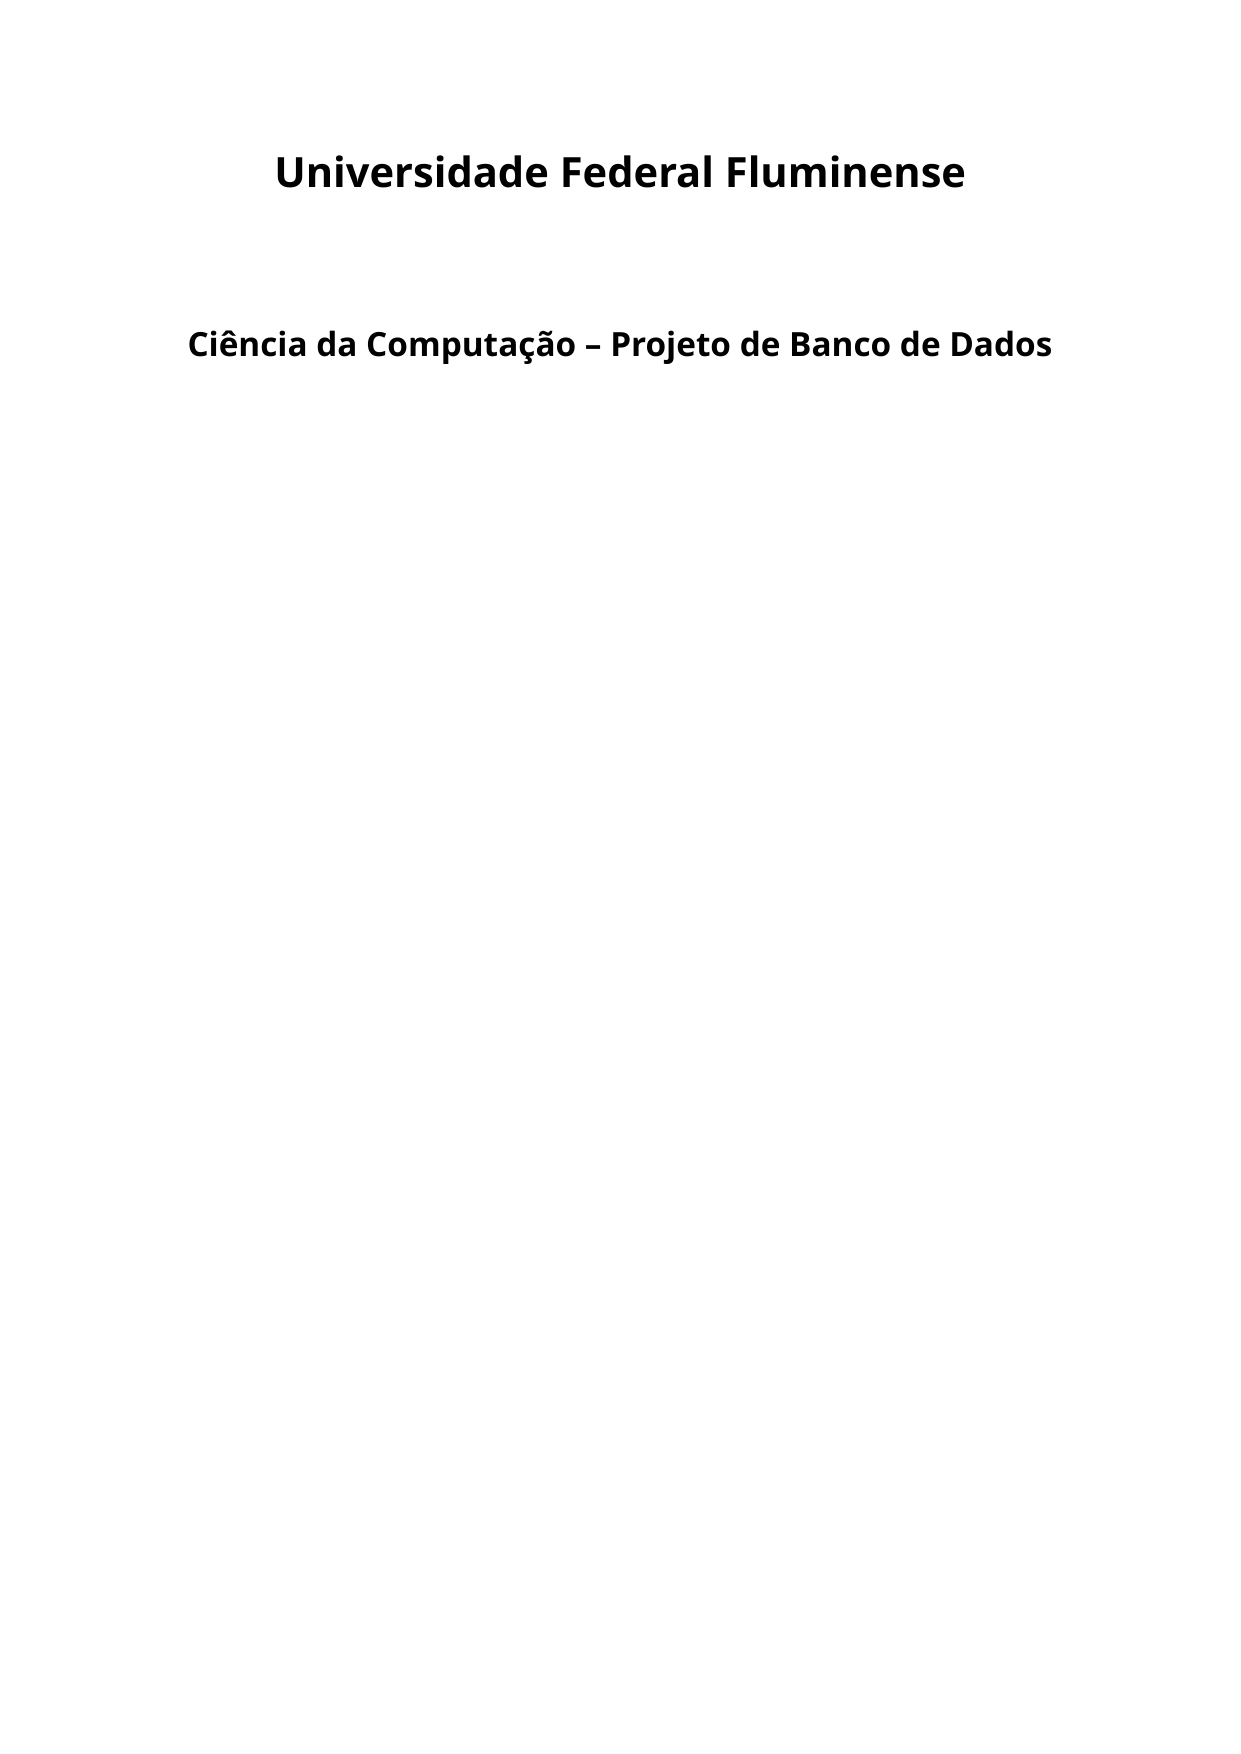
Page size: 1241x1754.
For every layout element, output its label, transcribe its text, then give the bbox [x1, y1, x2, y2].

subtitle Ciência da Computação – Projeto de Banco de Dados [118, 320, 1122, 366]
subtitle Universidade Federal Fluminense [118, 143, 1122, 200]
